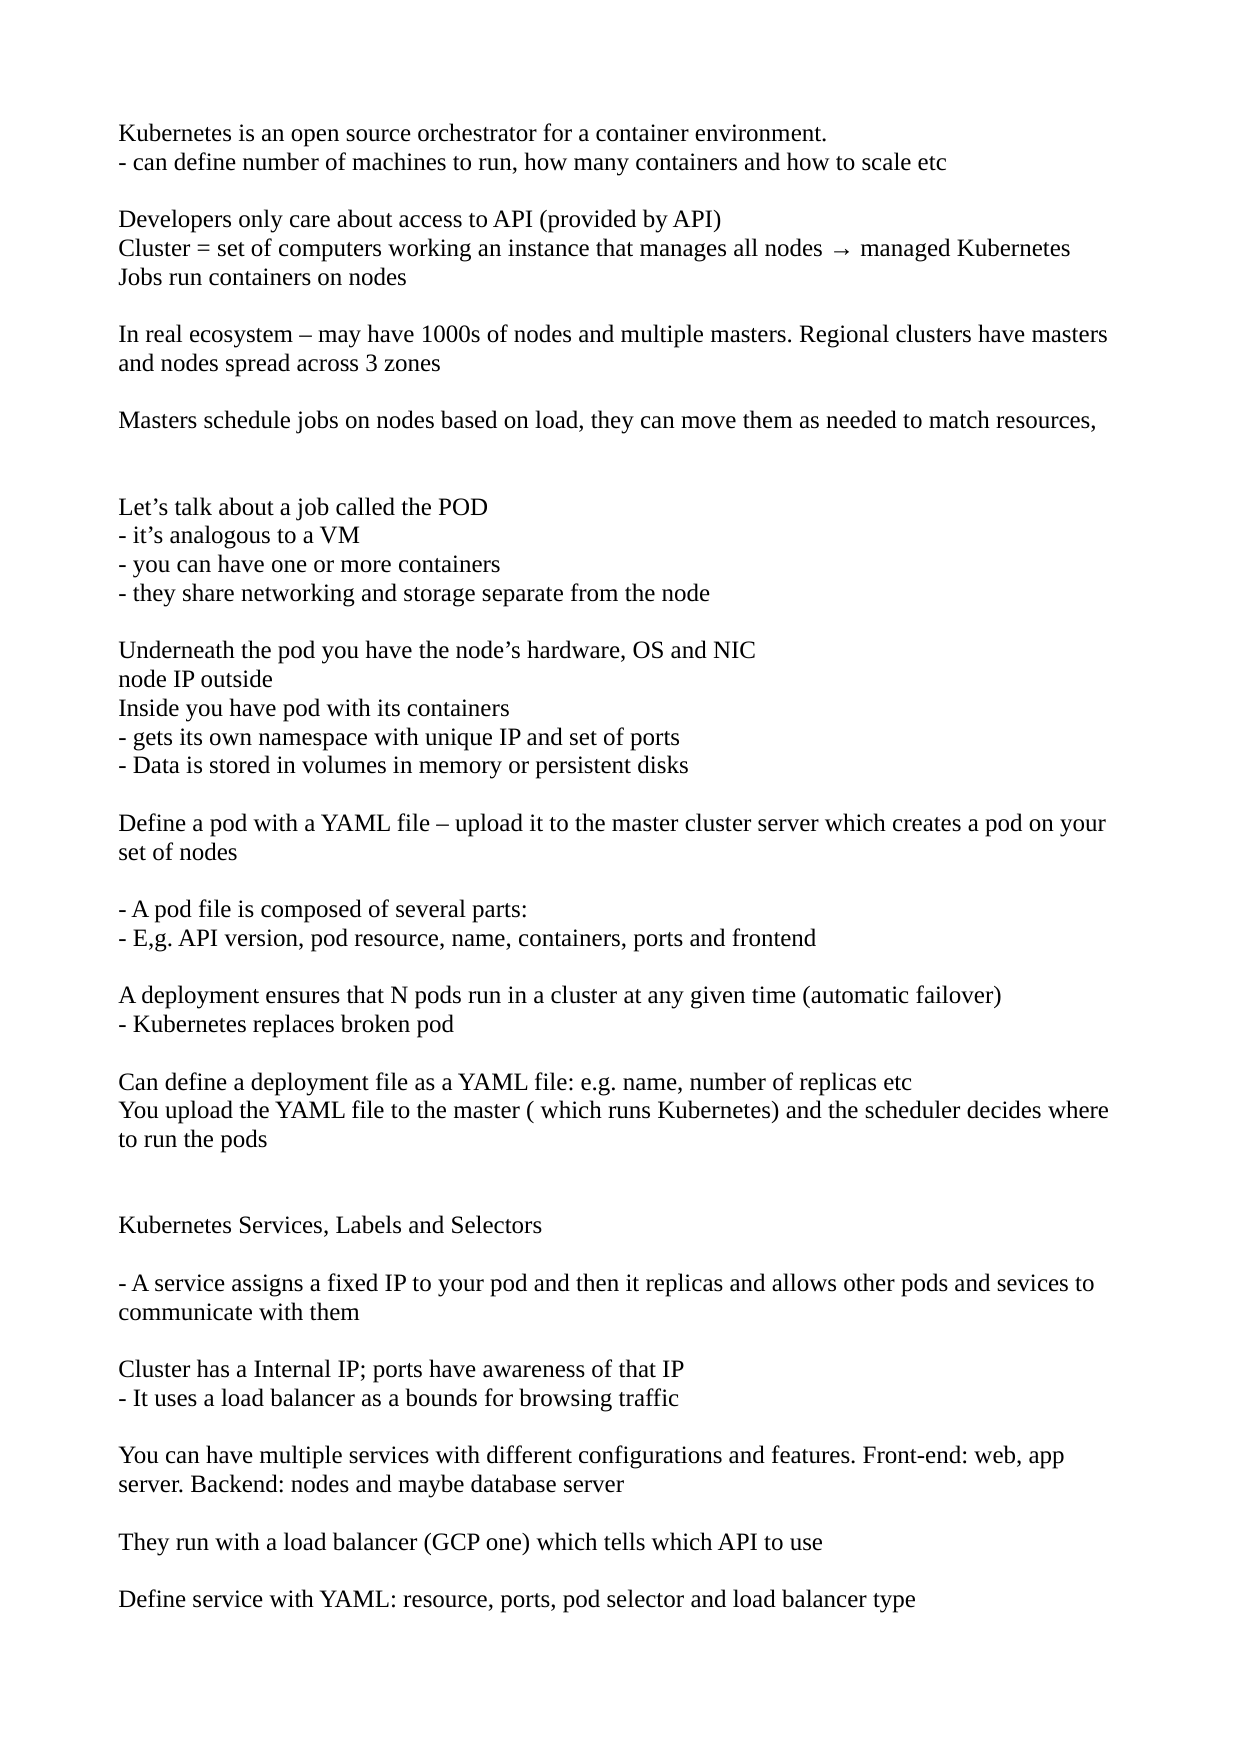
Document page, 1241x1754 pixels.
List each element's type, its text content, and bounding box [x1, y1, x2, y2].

text Define service with YAML: resource, ports, pod selector and load balancer type [118, 1584, 1122, 1613]
text Jobs run containers on nodes [118, 262, 1122, 291]
text - A service assigns a fixed IP to your pod and then it replicas and allows other pods and sevices to communicate with them [118, 1268, 1122, 1326]
text - gets its own namespace with unique IP and set of ports [118, 722, 1122, 751]
text - they share networking and storage separate from the node [118, 578, 1122, 607]
text - Kubernetes replaces broken pod [118, 1009, 1122, 1038]
text Cluster has a Internal IP; ports have awareness of that IP [118, 1354, 1122, 1383]
text Kubernetes is an open source orchestrator for a container environment. [118, 118, 1122, 147]
text Let’s talk about a job called the POD [118, 492, 1122, 521]
text node IP outside [118, 664, 1122, 693]
text Underneath the pod you have the node’s hardware, OS and NIC [118, 636, 1122, 664]
text A deployment ensures that N pods run in a cluster at any given time (automatic failover) [118, 981, 1122, 1009]
text - A pod file is composed of several parts: [118, 894, 1122, 923]
text Inside you have pod with its containers [118, 693, 1122, 722]
text They run with a load balancer (GCP one) which tells which API to use [118, 1527, 1122, 1556]
text Kubernetes Services, Labels and Selectors [118, 1211, 1122, 1239]
text In real ecosystem – may have 1000s of nodes and multiple masters. Regional clusters have masters and nodes spread across 3 zones [118, 319, 1122, 377]
text - it’s analogous to a VM [118, 521, 1122, 549]
text - can define number of machines to run, how many containers and how to scale etc [118, 147, 1122, 176]
text You upload the YAML file to the master ( which runs Kubernetes) and the scheduler decides where to run the pods [118, 1096, 1122, 1153]
text Can define a deployment file as a YAML file: e.g. name, number of replicas etc [118, 1067, 1122, 1096]
text Masters schedule jobs on nodes based on load, they can move them as needed to match resources, [118, 406, 1122, 434]
text Define a pod with a YAML file – upload it to the master cluster server which creates a pod on your set of nodes [118, 808, 1122, 866]
text - Data is stored in volumes in memory or persistent disks [118, 751, 1122, 779]
text You can have multiple services with different configurations and features. Front-end: web, app server. Backend: nodes and maybe database server [118, 1441, 1122, 1498]
text - E,g. API version, pod resource, name, containers, ports and frontend [118, 923, 1122, 952]
text Cluster = set of computers working an instance that manages all nodes → managed Kubernetes [118, 233, 1122, 262]
text - you can have one or more containers [118, 549, 1122, 578]
text Developers only care about access to API (provided by API) [118, 204, 1122, 233]
text - It uses a load balancer as a bounds for browsing traffic [118, 1383, 1122, 1412]
